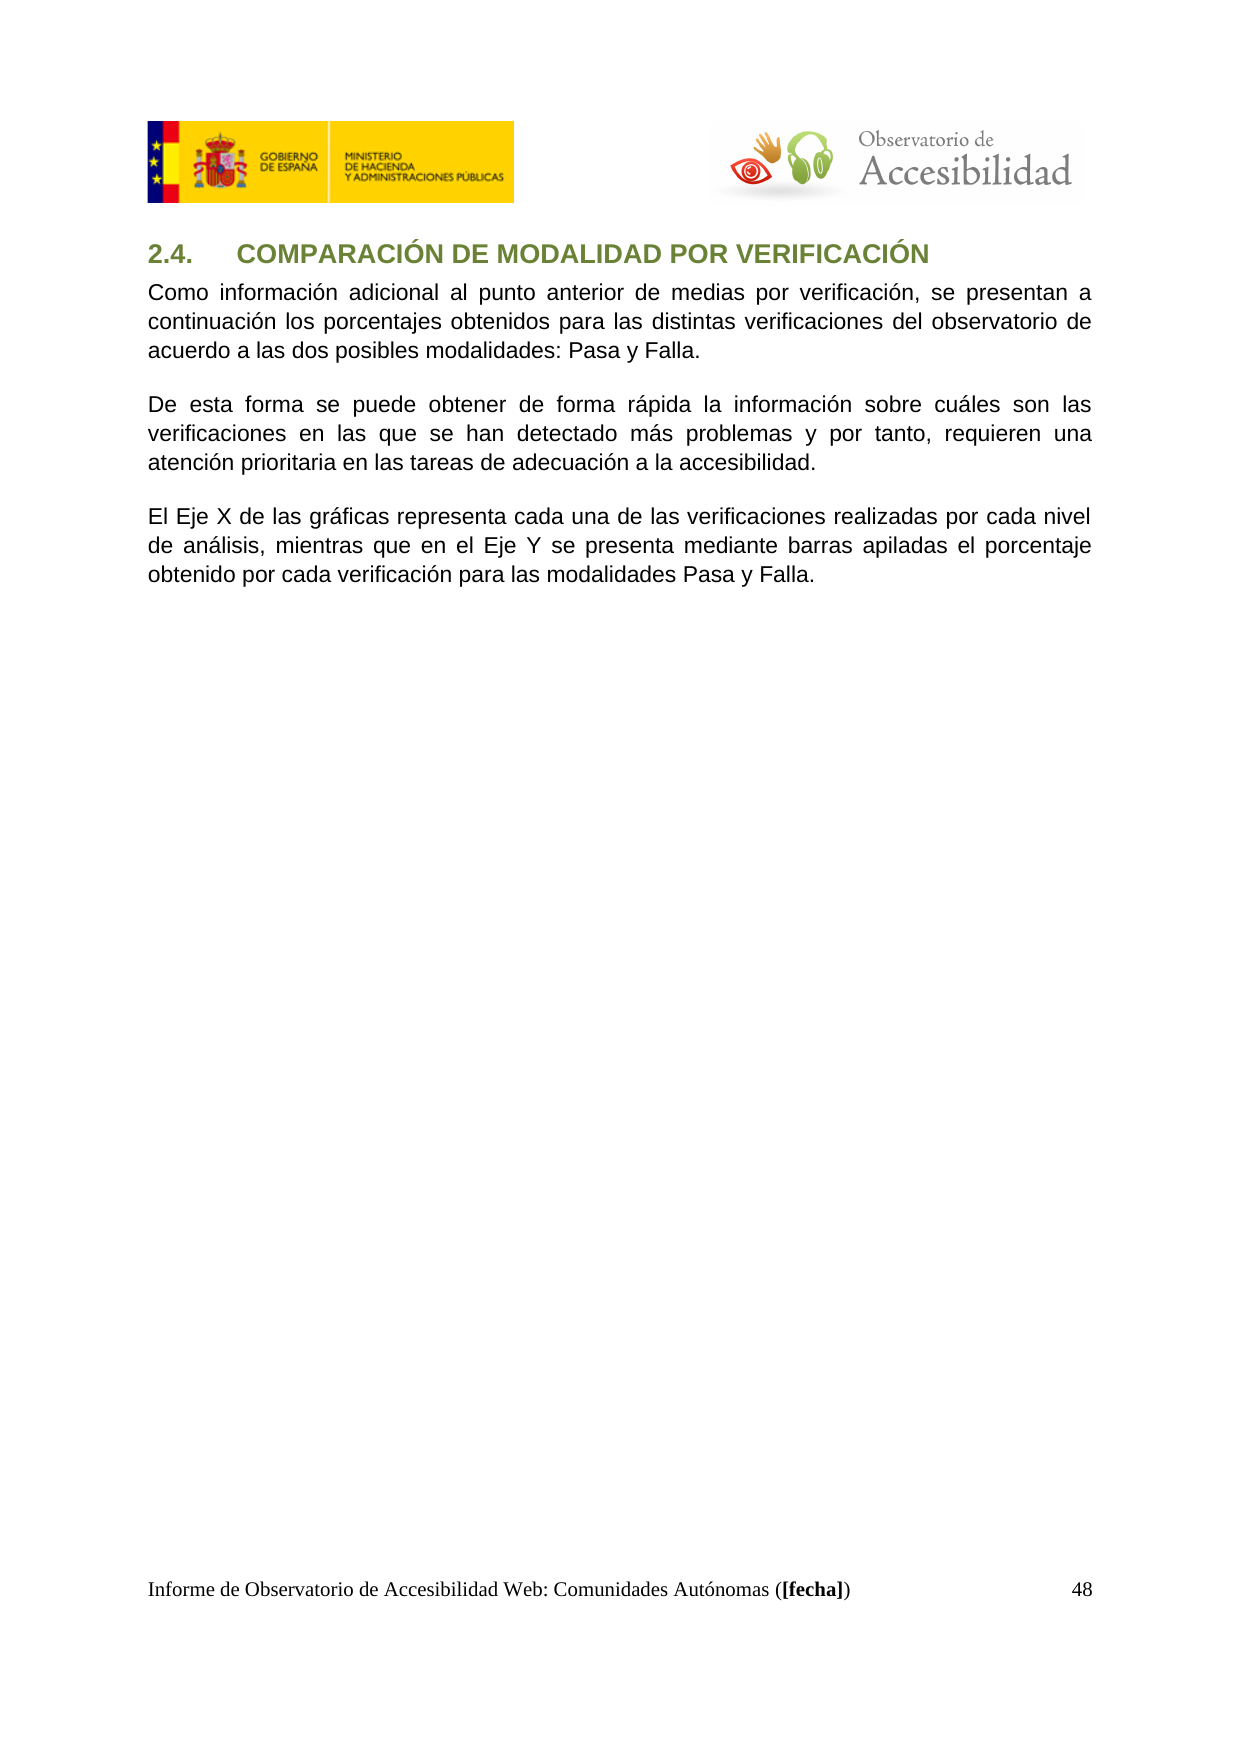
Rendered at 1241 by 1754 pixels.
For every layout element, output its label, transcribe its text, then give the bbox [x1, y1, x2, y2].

list Comparación de Modalidad por Verificación [148, 238, 1092, 269]
picture [147, 121, 514, 203]
text El Eje X de las gráficas representa cada una de las verificaciones realizadas por cada nivel de análisis, mientras que en el Eje Y se presenta mediante barras apiladas el porcentaje obtenido por cada verificación para las modalidades Pasa y Falla. [148, 503, 1092, 587]
picture [710, 122, 1086, 205]
text De esta forma se puede obtener de forma rápida la información sobre cuáles son las verificaciones en las que se han detectado más problemas y por tanto, requieren una atención prioritaria en las tareas de adecuación a la accesibilidad. [148, 391, 1092, 475]
text Como información adicional al punto anterior de medias por verificación, se presentan a continuación los porcentajes obtenidos para las distintas verificaciones del observatorio de acuerdo a las dos posibles modalidades: Pasa y Falla. [148, 279, 1092, 363]
